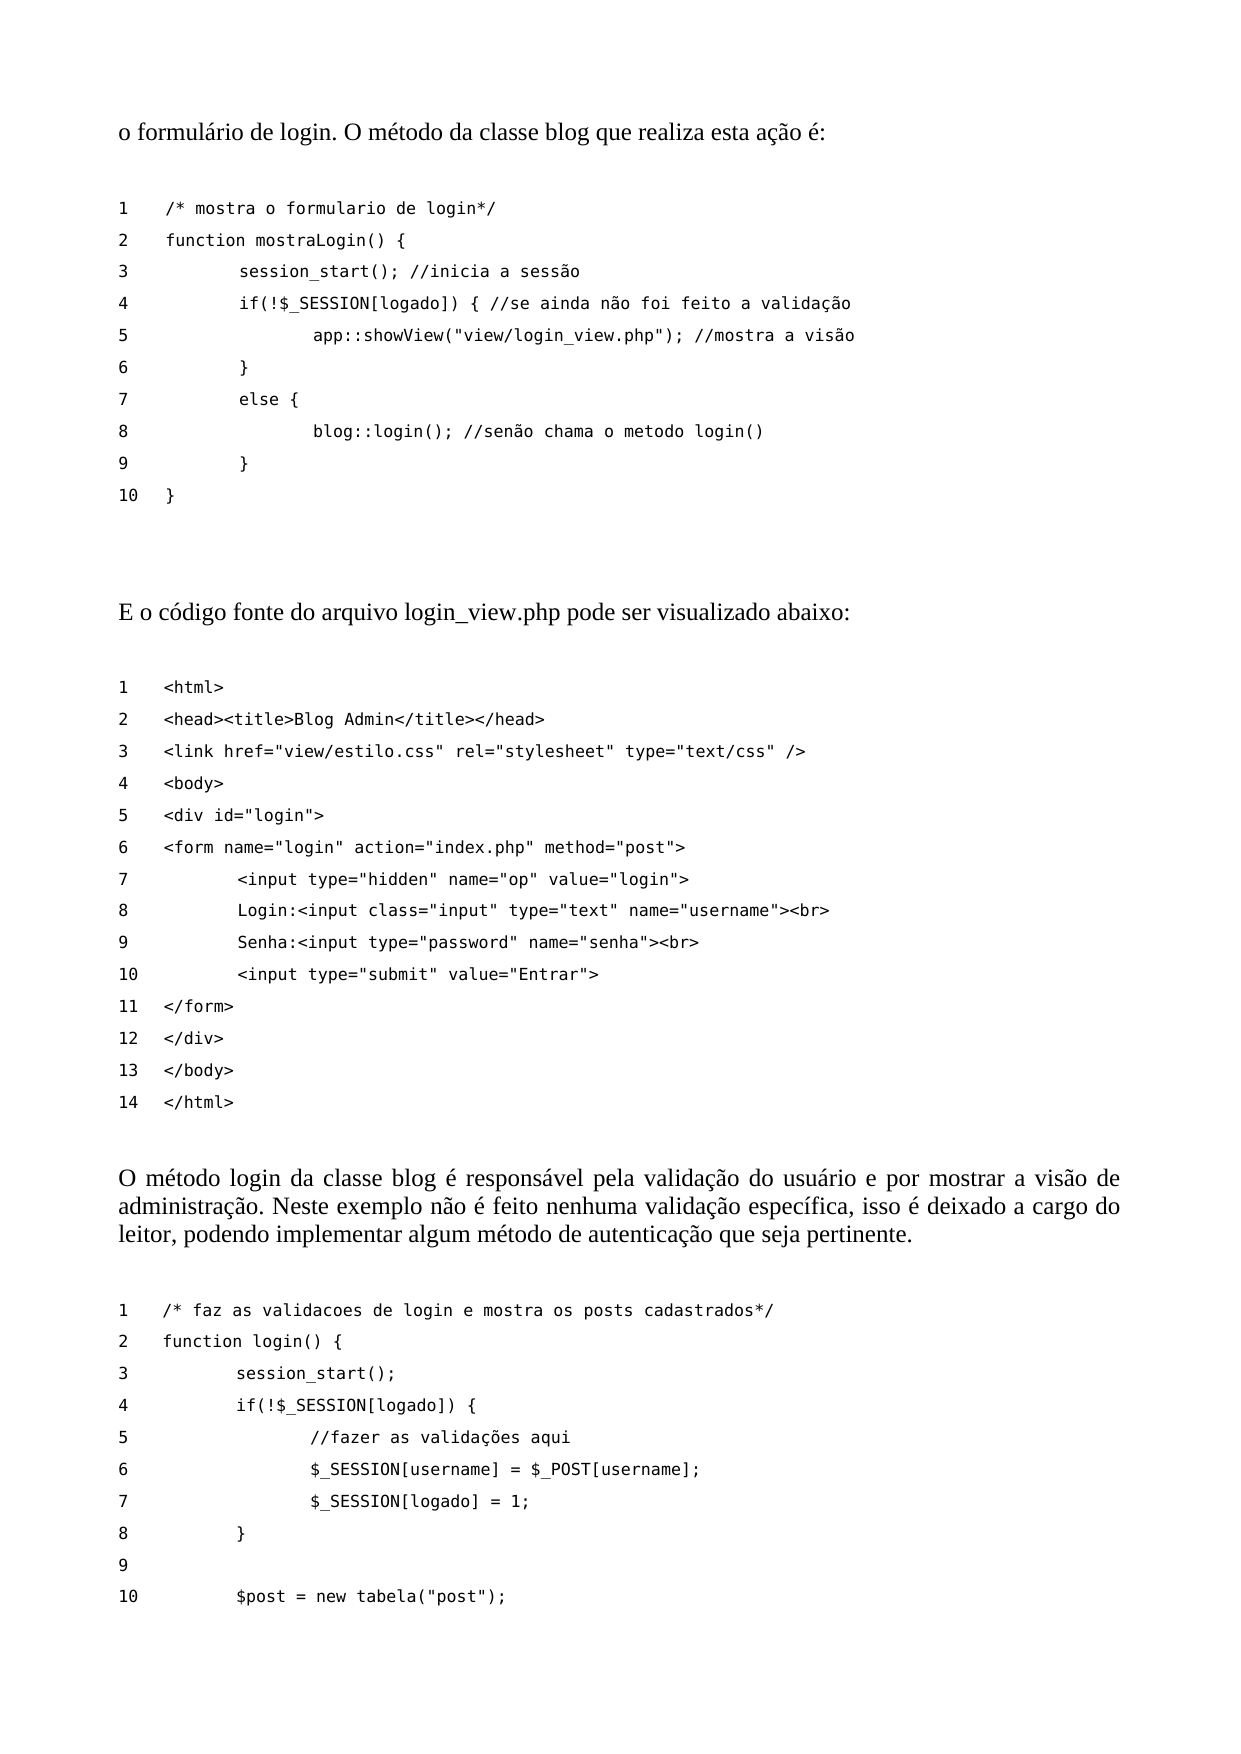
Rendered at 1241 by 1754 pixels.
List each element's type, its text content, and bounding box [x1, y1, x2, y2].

table_header <html> <head><title>Blog Admin</title></head> <link href="view/estilo.css" rel="stylesheet" type="text/css" /> <body> <div id="login"> <form name="login" action="index.php" method="post"> <input type="hidden" name="op" value="login"> Login:<input class="input" type="text" name="username"><br> Senha:<input type="password" name="senha"><br> <input type="submit" value="Entrar"> </form> </div> </body> </html> [164, 678, 1122, 1124]
table_header 1 2 3 4 5 6 7 8 9 10 [118, 199, 165, 517]
table_header 1 2 3 4 5 6 7 8 9 10 11 12 13 14 [118, 678, 163, 1124]
table_header /* faz as validacoes de login e mostra os posts cadastrados*/ function login() { session_start(); if(!$_SESSION[logado]) { //fazer as validações aqui $_SESSION[username] = $_POST[username]; $_SESSION[logado] = 1; } $post = new tabela("post"); [162, 1300, 1122, 1619]
text E o código fonte do arquivo login_view.php pode ser visualizado abaixo: [118, 598, 1122, 625]
table_header /* mostra o formulario de login*/ function mostraLogin() { session_start(); //inicia a sessão if(!$_SESSION[logado]) { //se ainda não foi feito a validação app::showView("view/login_view.php"); //mostra a visão } else { blog::login(); //senão chama o metodo login() } } [165, 199, 1122, 517]
text O método login da classe blog é responsável pela validação do usuário e por mostrar a visão de administração. Neste exemplo não é feito nenhuma validação específica, isso é deixado a cargo do leitor, podendo implementar algum método de autenticação que seja pertinente. [118, 1164, 1122, 1248]
text o formulário de login. O método da classe blog que realiza esta ação é: [118, 118, 1122, 146]
table_header 1 2 3 4 5 6 7 8 9 10 [118, 1300, 162, 1619]
